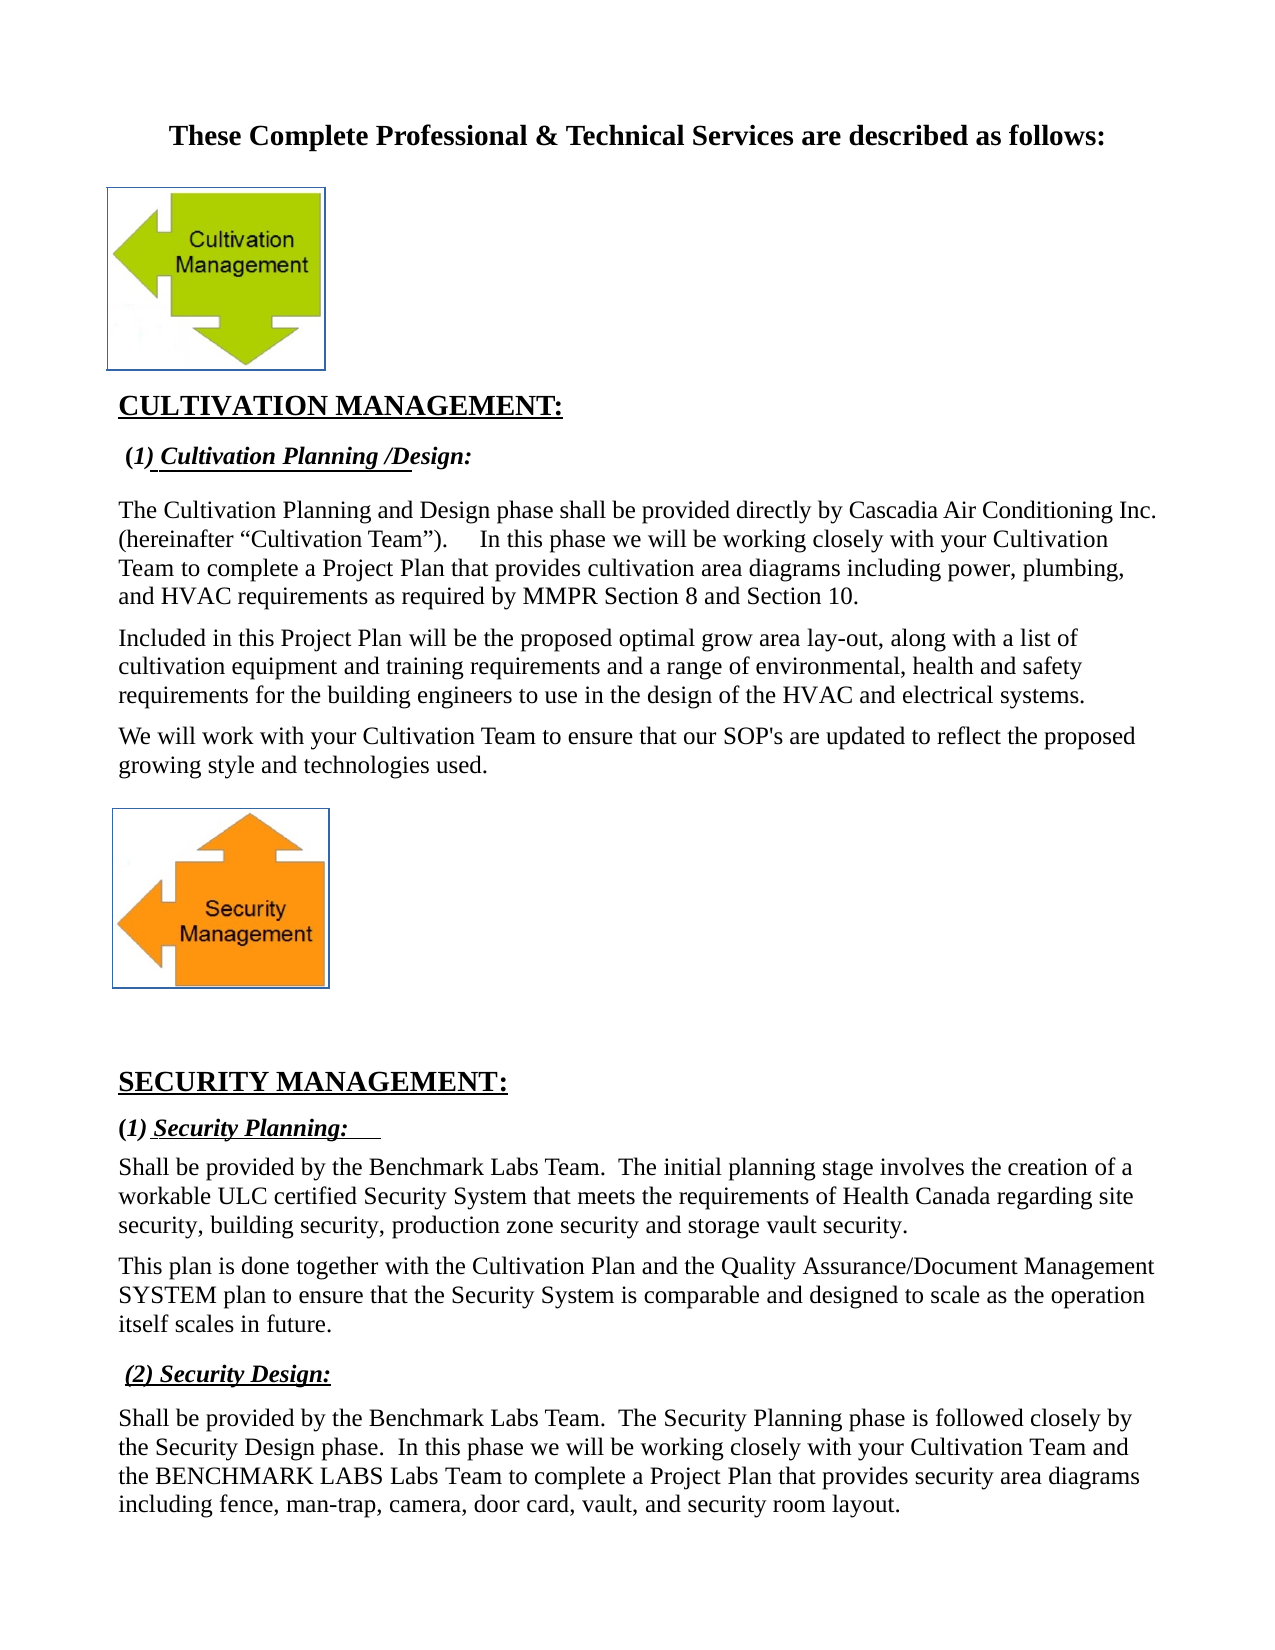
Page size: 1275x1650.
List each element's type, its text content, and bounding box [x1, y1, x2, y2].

text Included in this Project Plan will be the proposed optimal grow area lay-out, along with a list of cultivation equipment and training requirements and a range of environmental, health and safety requirements for the building engineers to use in the design of the HVAC and electrical systems. [118, 623, 1157, 709]
text This plan is done together with the Cultivation Plan and the Quality Assurance/Document Management SYSTEM plan to ensure that the Security System is comparable and designed to scale as the operation itself scales in future. [118, 1251, 1157, 1337]
picture [108, 188, 324, 369]
text (1) Security Planning: [118, 1113, 1157, 1142]
text (1) Cultivation Planning /Design: [118, 443, 1157, 470]
text The Cultivation Planning and Design phase shall be provided directly by Cascadia Air Conditioning Inc. (hereinafter “Cultivation Team”). In this phase we will be working closely with your Cultivation Team to complete a Project Plan that provides cultivation area diagrams including power, plumbing, and HVAC requirements as required by MMPR Section 8 and Section 10. [118, 495, 1157, 610]
text We will work with your Cultivation Team to ensure that our SOP's are updated to reflect the proposed growing style and technologies used. [118, 721, 1157, 779]
text (2) Security Design: [118, 1364, 1157, 1387]
text These Complete Professional & Technical Services are described as follows: [118, 118, 1157, 185]
text SECURITY MANAGEMENT: [118, 1064, 1157, 1097]
text Shall be provided by the Benchmark Labs Team. The Security Planning phase is followed closely by the Security Design phase. In this phase we will be working closely with your Cultivation Team and the BENCHMARK LABS Labs Team to complete a Project Plan that provides security area diagrams including fence, man-trap, camera, door card, vault, and security room layout. [118, 1403, 1157, 1518]
text CULTIVATION MANAGEMENT: [118, 390, 1157, 421]
picture [113, 809, 328, 987]
text Shall be provided by the Benchmark Labs Team. The initial planning stage involves the creation of a workable ULC certified Security System that meets the requirements of Health Canada regarding site security, building security, production zone security and storage vault security. [118, 1152, 1157, 1239]
